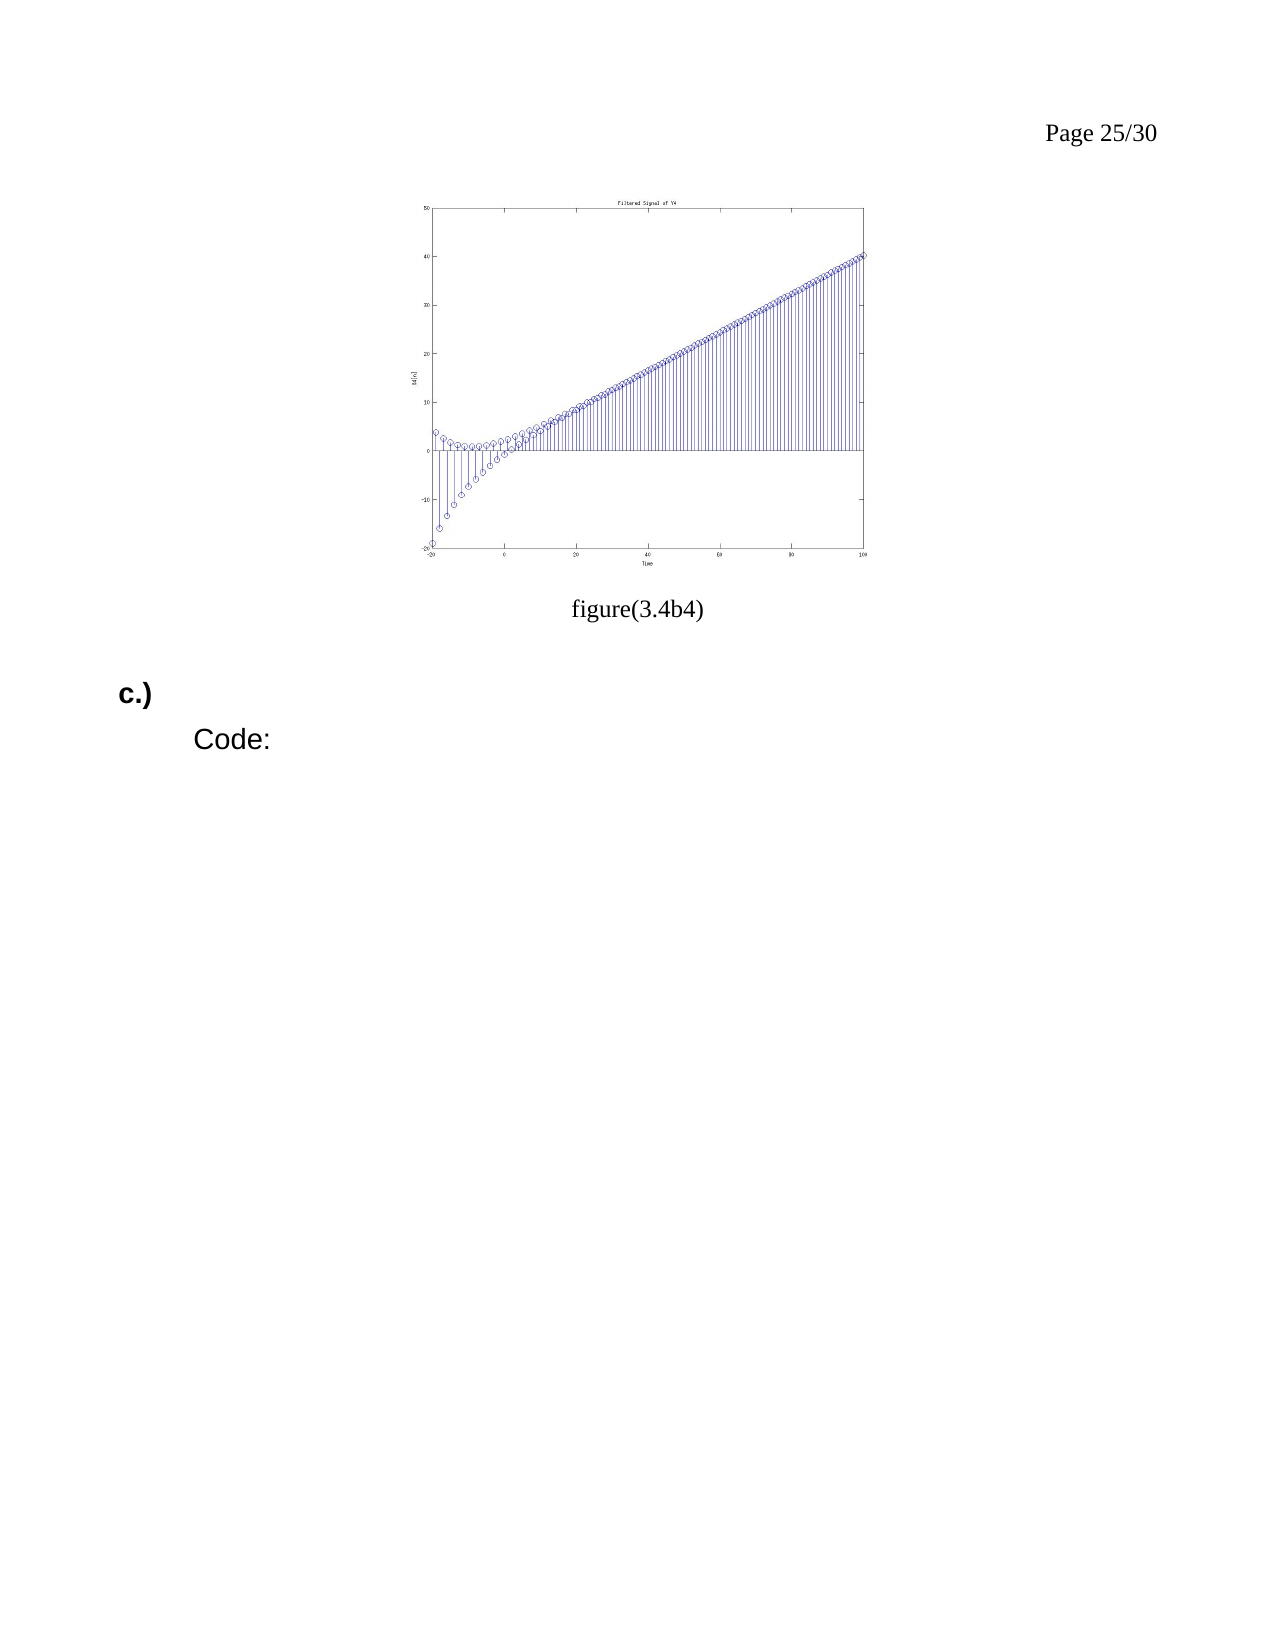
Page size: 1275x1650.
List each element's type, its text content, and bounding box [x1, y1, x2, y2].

picture [360, 176, 915, 594]
text Code: [118, 722, 1157, 756]
text figure(3.4b4) [118, 594, 1157, 623]
subtitle c.) [118, 676, 1157, 710]
